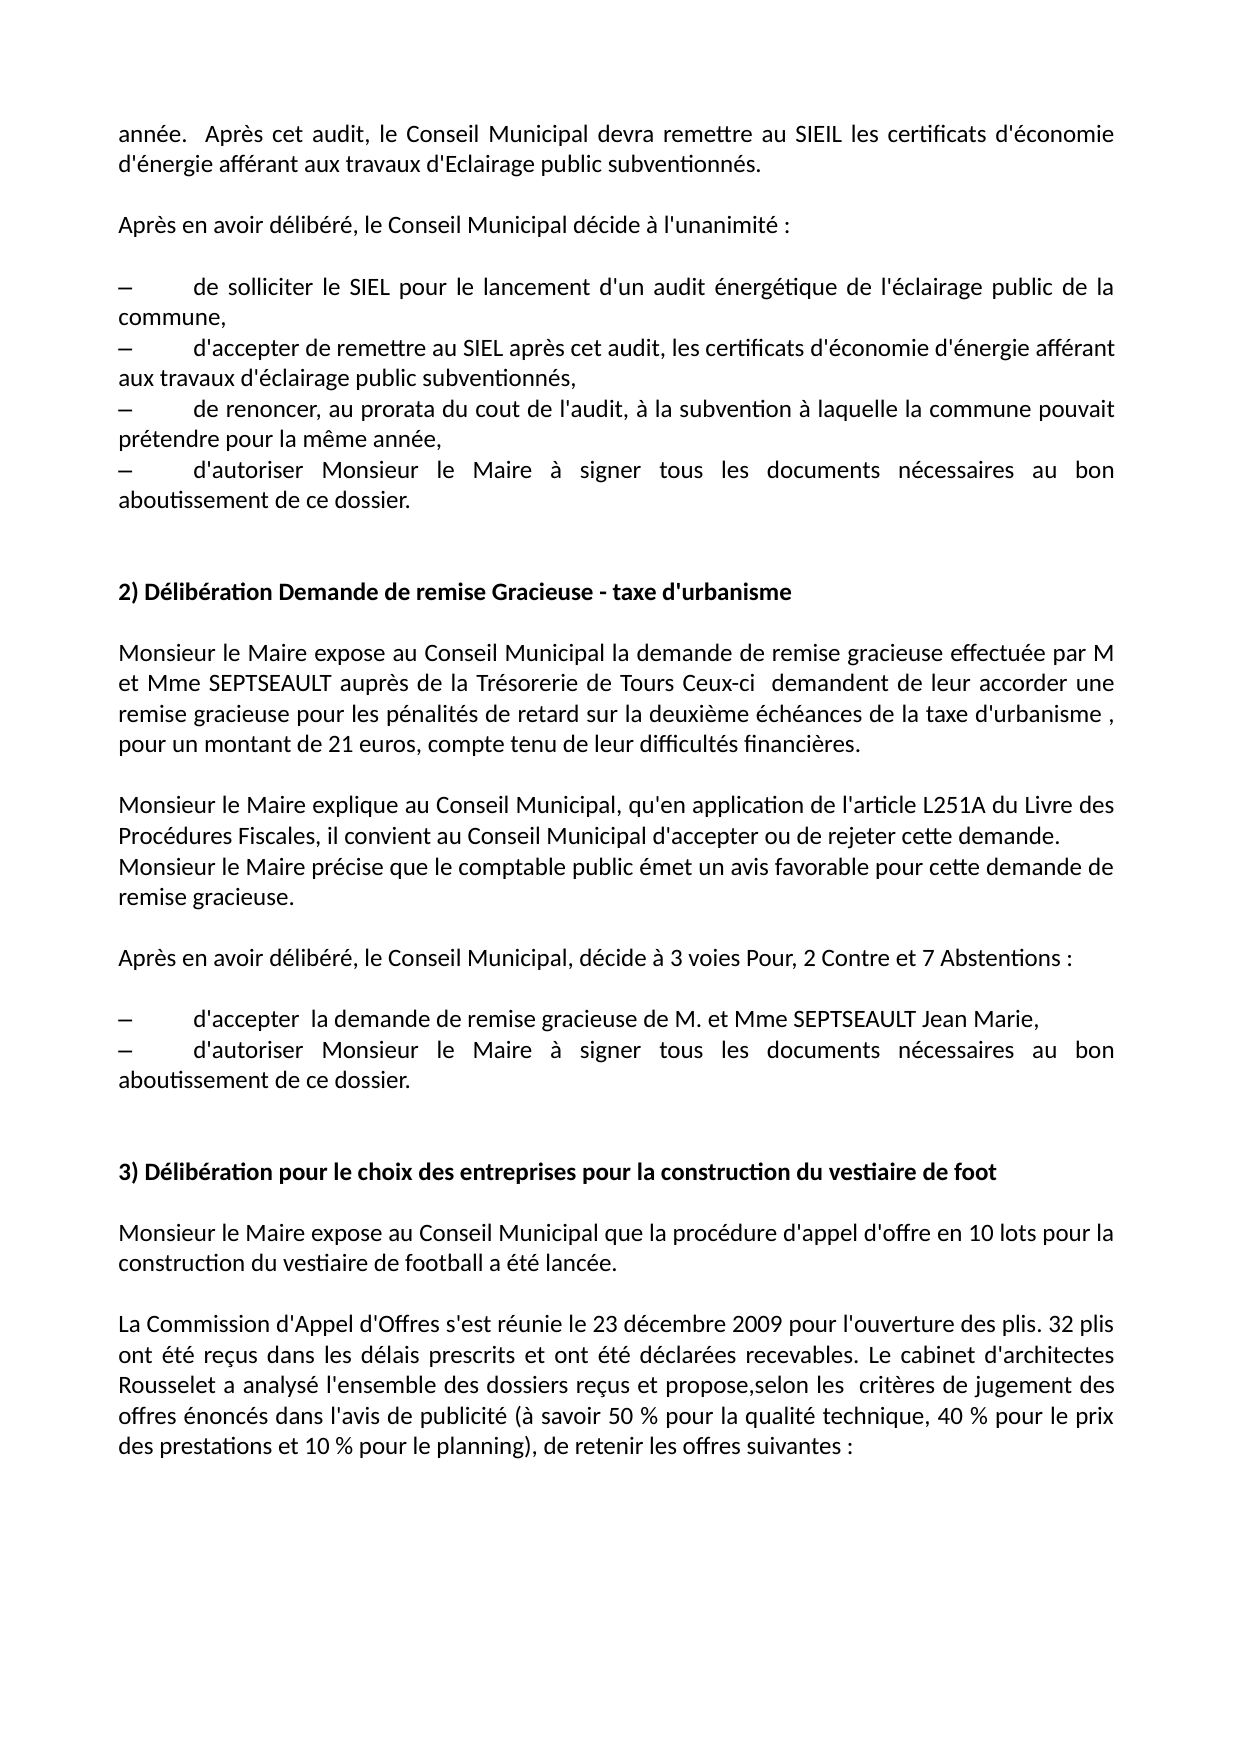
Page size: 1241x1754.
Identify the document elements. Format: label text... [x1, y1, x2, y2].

text Monsieur le Maire expose au Conseil Municipal que la procédure d'appel d'offre en 10 lots pour la construction du vestiaire de football a été lancée. [118, 1217, 1116, 1278]
list d'autoriser Monsieur le Maire à signer tous les documents nécessaires au bon aboutissement de ce dossier. [118, 1034, 1116, 1095]
list de solliciter le SIEL pour le lancement d'un audit énergétique de l'éclairage public de la commune, [118, 271, 1116, 332]
text Monsieur le Maire explique au Conseil Municipal, qu'en application de l'article L251A du Livre des Procédures Fiscales, il convient au Conseil Municipal d'accepter ou de rejeter cette demande. [118, 789, 1116, 851]
list d'accepter la demande de remise gracieuse de M. et Mme SEPTSEAULT Jean Marie, [118, 1003, 1116, 1034]
list de renoncer, au prorata du cout de l'audit, à la subvention à laquelle la commune pouvait prétendre pour la même année, [118, 393, 1116, 454]
text Monsieur le Maire expose au Conseil Municipal la demande de remise gracieuse effectuée par M et Mme SEPTSEAULT auprès de la Trésorerie de Tours Ceux-ci demandent de leur accorder une remise gracieuse pour les pénalités de retard sur la deuxième échéances de la taxe d'urbanisme , pour un montant de 21 euros, compte tenu de leur difficultés financières. [118, 637, 1116, 759]
list d'autoriser Monsieur le Maire à signer tous les documents nécessaires au bon aboutissement de ce dossier. [118, 454, 1116, 515]
text Monsieur le Maire précise que le comptable public émet un avis favorable pour cette demande de remise gracieuse. [118, 851, 1116, 912]
text Après en avoir délibéré, le Conseil Municipal, décide à 3 voies Pour, 2 Contre et 7 Abstentions : [118, 942, 1116, 973]
text année. Après cet audit, le Conseil Municipal devra remettre au SIEIL les certificats d'économie d'énergie afférant aux travaux d'Eclairage public subventionnés. [118, 118, 1116, 179]
list 2) Délibération Demande de remise Gracieuse - taxe d'urbanisme [118, 576, 1116, 606]
text Après en avoir délibéré, le Conseil Municipal décide à l'unanimité : [118, 210, 1116, 240]
list d'accepter de remettre au SIEL après cet audit, les certificats d'économie d'énergie afférant aux travaux d'éclairage public subventionnés, [118, 332, 1116, 393]
list 3) Délibération pour le choix des entreprises pour la construction du vestiaire de foot [118, 1156, 1116, 1186]
text La Commission d'Appel d'Offres s'est réunie le 23 décembre 2009 pour l'ouverture des plis. 32 plis ont été reçus dans les délais prescrits et ont été déclarées recevables. Le cabinet d'architectes Rousselet a analysé l'ensemble des dossiers reçus et propose,selon les critères de jugement des offres énoncés dans l'avis de publicité (à savoir 50 % pour la qualité technique, 40 % pour le prix des prestations et 10 % pour le planning), de retenir les offres suivantes : [118, 1308, 1116, 1461]
